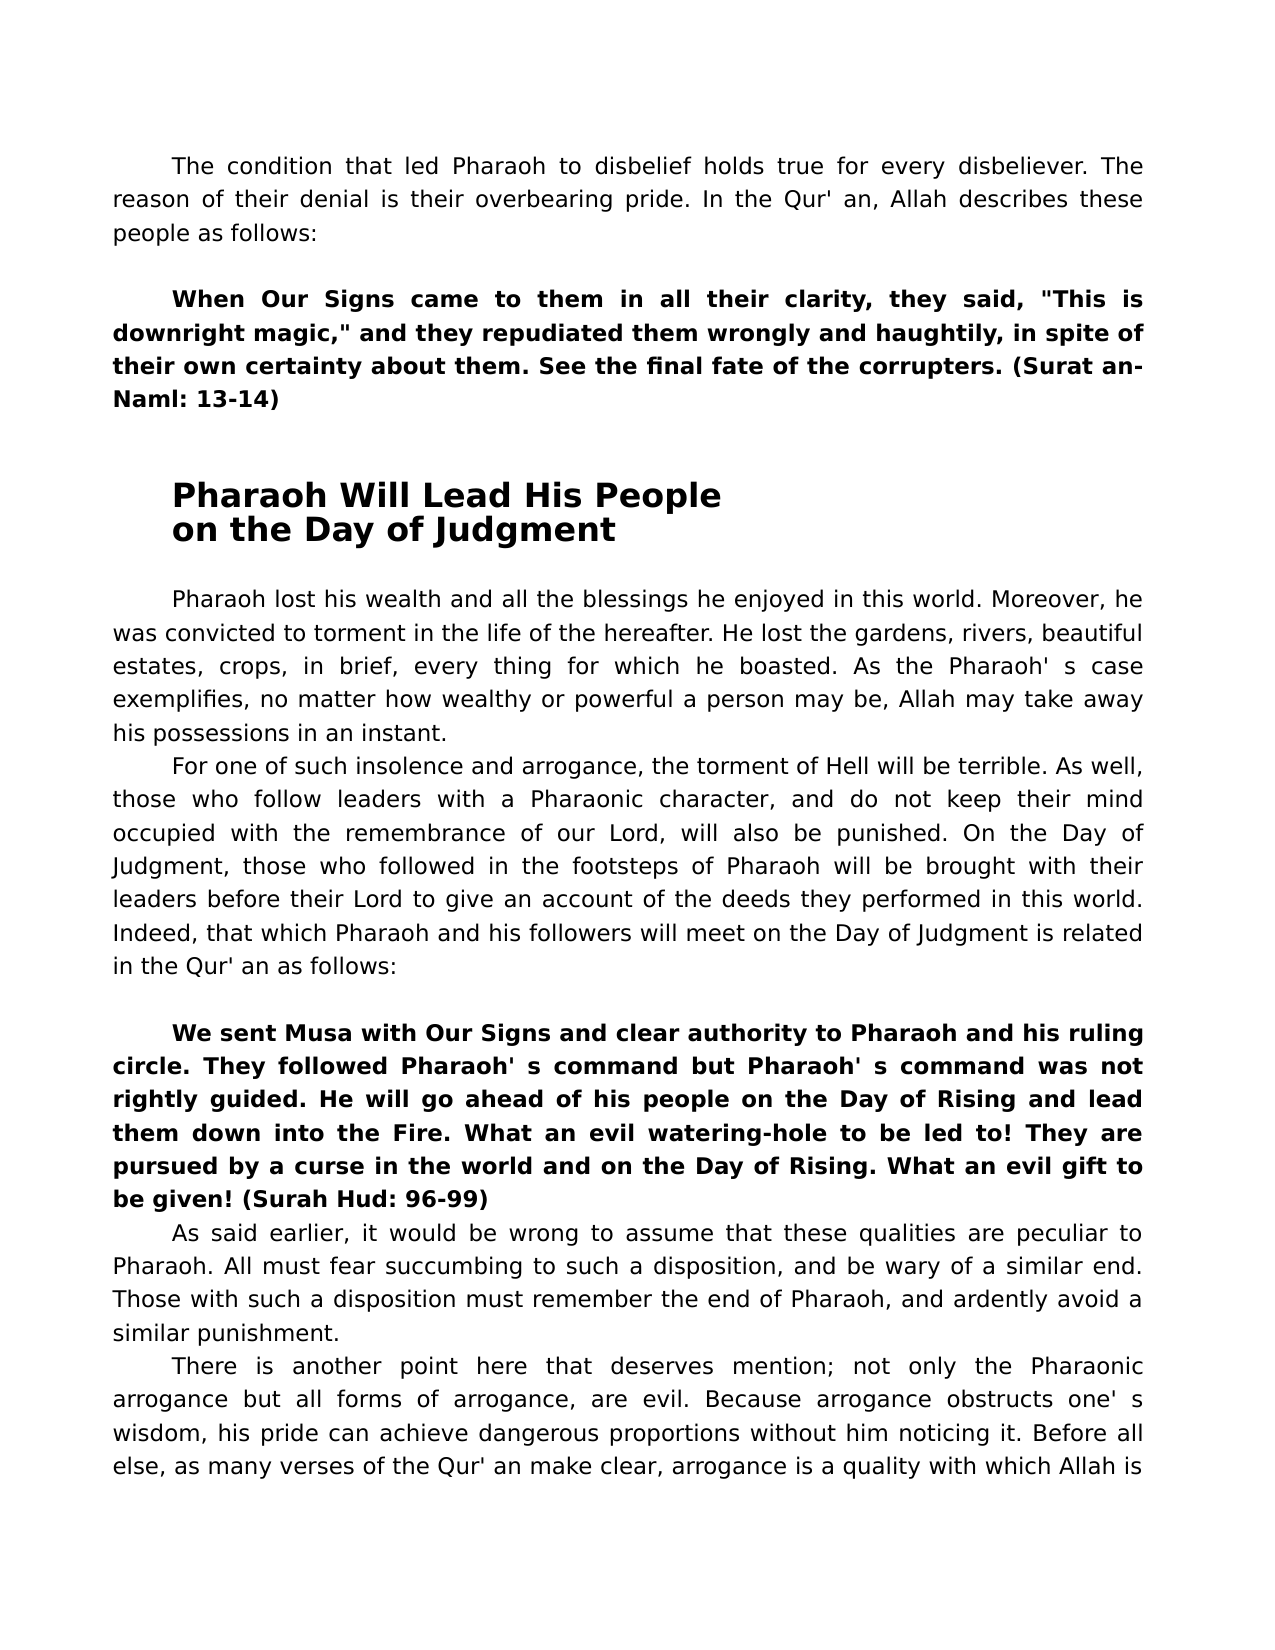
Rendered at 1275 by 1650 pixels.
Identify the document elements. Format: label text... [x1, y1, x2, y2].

text As said earlier, it would be wrong to assume that these qualities are peculiar to Pharaoh. All must fear succumbing to such a disposition, and be wary of a similar end. Those with such a disposition must remember the end of Pharaoh, and ardently avoid a similar punishment. [112, 1214, 1145, 1348]
text The condition that led Pharaoh to disbelief holds true for every disbeliever. The reason of their denial is their overbearing pride. In the Qur' an, Allah describes these people as follows: [112, 148, 1145, 248]
text Pharaoh Will Lead His People [112, 481, 1145, 514]
text When Our Signs came to them in all their clarity, they said, "This is downright magic," and they repudiated them wrongly and haughtily, in spite of their own certainty about them. See the final fate of the corrupters. (Surat an-Naml: 13-14) [112, 281, 1145, 414]
text We sent Musa with Our Signs and clear authority to Pharaoh and his ruling circle. They followed Pharaoh' s command but Pharaoh' s command was not rightly guided. He will go ahead of his people on the Day of Rising and lead them down into the Fire. What an evil watering-hole to be led to! They are pursued by a curse in the world and on the Day of Rising. What an evil gift to be given! (Surah Hud: 96-99) [112, 1014, 1145, 1214]
text For one of such insolence and arrogance, the torment of Hell will be terrible. As well, those who follow leaders with a Pharaonic character, and do not keep their mind occupied with the remembrance of our Lord, will also be punished. On the Day of Judgment, those who followed in the footsteps of Pharaoh will be brought with their leaders before their Lord to give an account of the deeds they performed in this world. Indeed, that which Pharaoh and his followers will meet on the Day of Judgment is related in the Qur' an as follows: [112, 748, 1145, 981]
text Pharaoh lost his wealth and all the blessings he enjoyed in this world. Moreover, he was convicted to torment in the life of the hereafter. He lost the gardens, rivers, beautiful estates, crops, in brief, every thing for which he boasted. As the Pharaoh' s case exemplifies, no matter how wealthy or powerful a person may be, Allah may take away his possessions in an instant. [112, 581, 1145, 748]
text There is another point here that deserves mention; not only the Pharaonic arrogance but all forms of arrogance, are evil. Because arrogance obstructs one' s wisdom, his pride can achieve dangerous proportions without him noticing it. Before all else, as many verses of the Qur' an make clear, arrogance is a quality with which Allah is [112, 1348, 1145, 1481]
text on the Day of Judgment [112, 514, 1145, 548]
